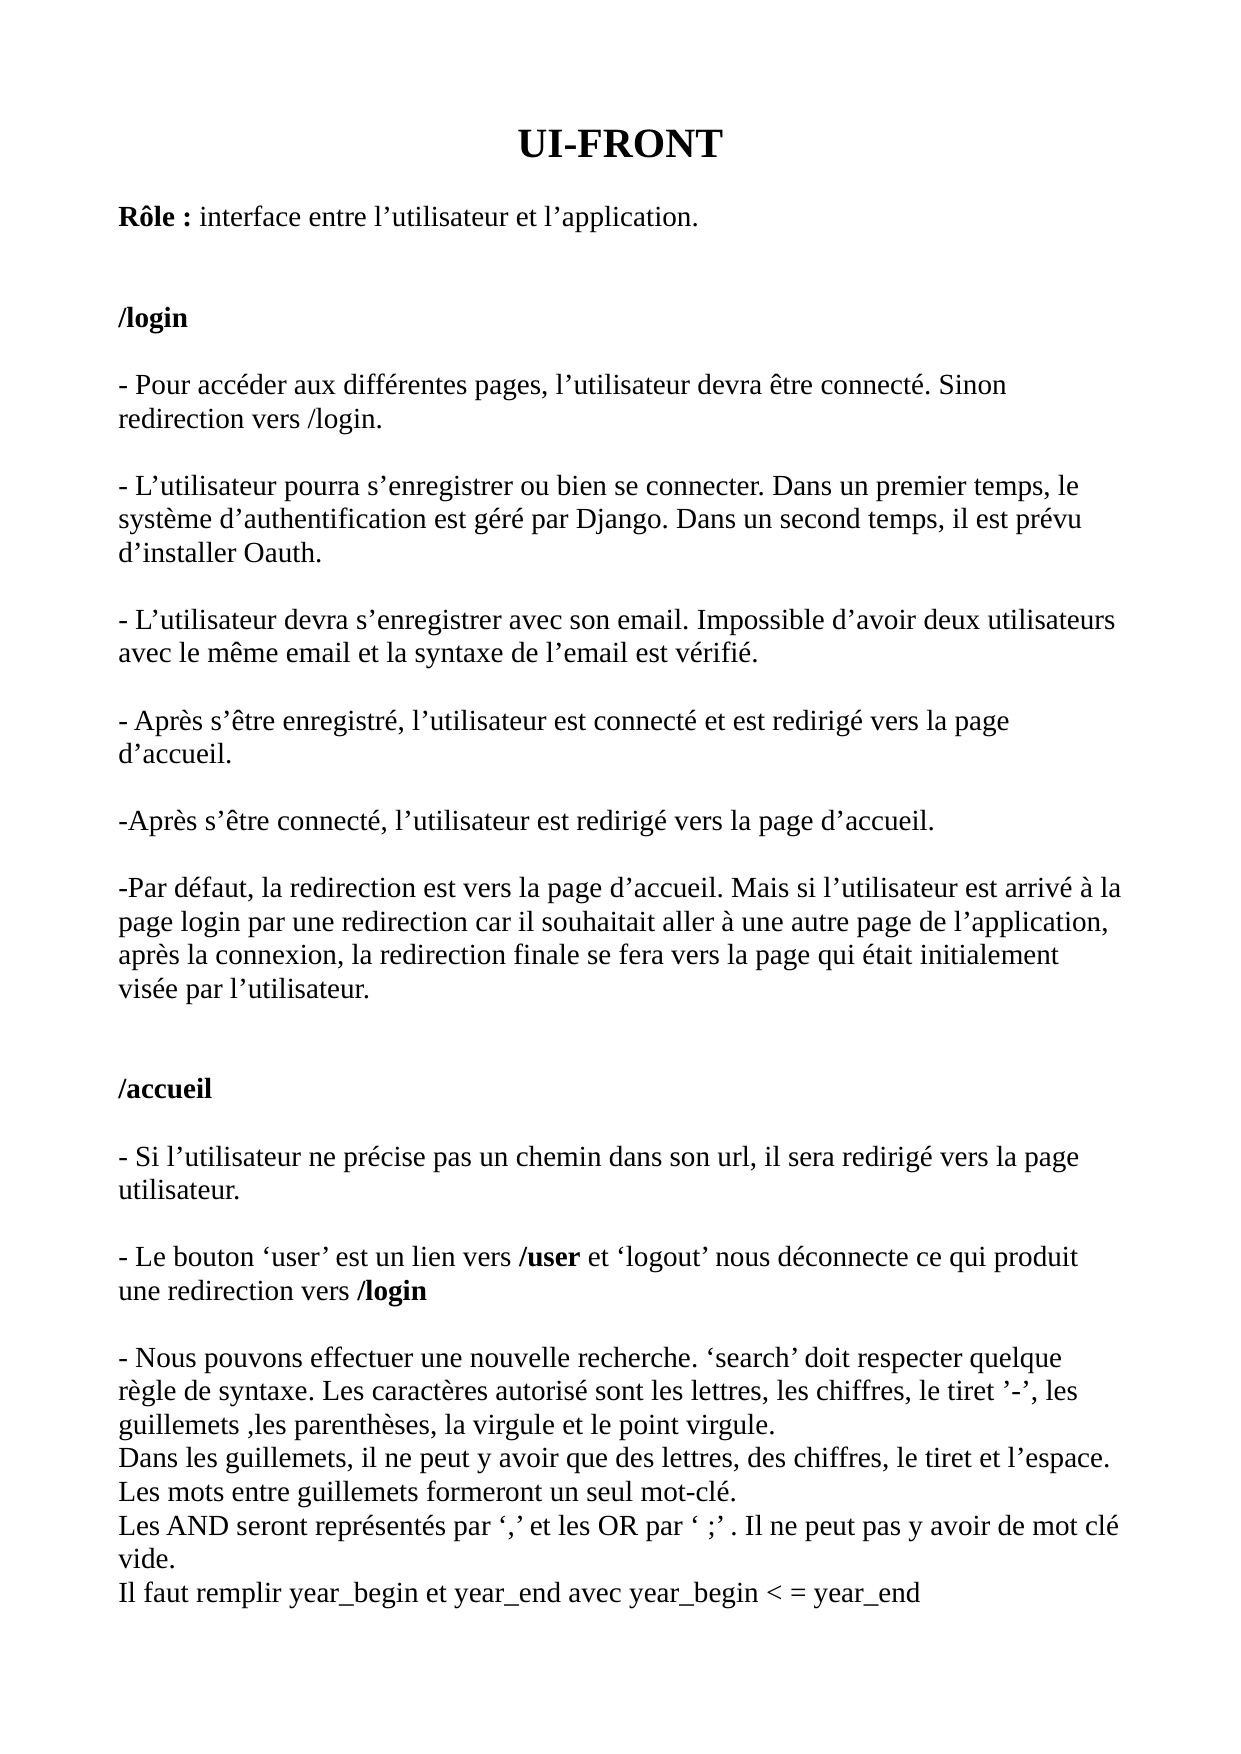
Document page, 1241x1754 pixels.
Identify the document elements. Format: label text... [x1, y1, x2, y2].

text -Par défaut, la redirection est vers la page d’accueil. Mais si l’utilisateur est arrivé à la page login par une redirection car il souhaitait aller à une autre page de l’application, après la connexion, la redirection finale se fera vers la page qui était initialement visée par l’utilisateur. [118, 870, 1122, 1004]
text - Si l’utilisateur ne précise pas un chemin dans son url, il sera redirigé vers la page utilisateur. [118, 1139, 1122, 1206]
text /login [118, 300, 1122, 334]
text - L’utilisateur devra s’enregistrer avec son email. Impossible d’avoir deux utilisateurs avec le même email et la syntaxe de l’email est vérifié. [118, 602, 1122, 669]
text Rôle : interface entre l’utilisateur et l’application. [118, 199, 1122, 233]
text Les mots entre guillemets formeront un seul mot-clé. [118, 1474, 1122, 1508]
text Les AND seront représentés par ‘,’ et les OR par ‘ ;’ . Il ne peut pas y avoir de mot clé vide. [118, 1508, 1122, 1575]
text /accueil [118, 1072, 1122, 1105]
text Dans les guillemets, il ne peut y avoir que des lettres, des chiffres, le tiret et l’espace. [118, 1441, 1122, 1474]
text - Pour accéder aux différentes pages, l’utilisateur devra être connecté. Sinon redirection vers /login. [118, 367, 1122, 434]
text -Après s’être connecté, l’utilisateur est redirigé vers la page d’accueil. [118, 803, 1122, 837]
text UI-FRONT [118, 118, 1122, 166]
text Il faut remplir year_begin et year_end avec year_begin < = year_end [118, 1575, 1122, 1608]
text - Nous pouvons effectuer une nouvelle recherche. ‘search’ doit respecter quelque règle de syntaxe. Les caractères autorisé sont les lettres, les chiffres, le tiret ’-’, les guillemets ,les parenthèses, la virgule et le point virgule. [118, 1340, 1122, 1441]
text - Le bouton ‘user’ est un lien vers /user et ‘logout’ nous déconnecte ce qui produit une redirection vers /login [118, 1239, 1122, 1306]
text - L’utilisateur pourra s’enregistrer ou bien se connecter. Dans un premier temps, le système d’authentification est géré par Django. Dans un second temps, il est prévu d’installer Oauth. [118, 468, 1122, 568]
text - Après s’être enregistré, l’utilisateur est connecté et est redirigé vers la page d’accueil. [118, 703, 1122, 770]
